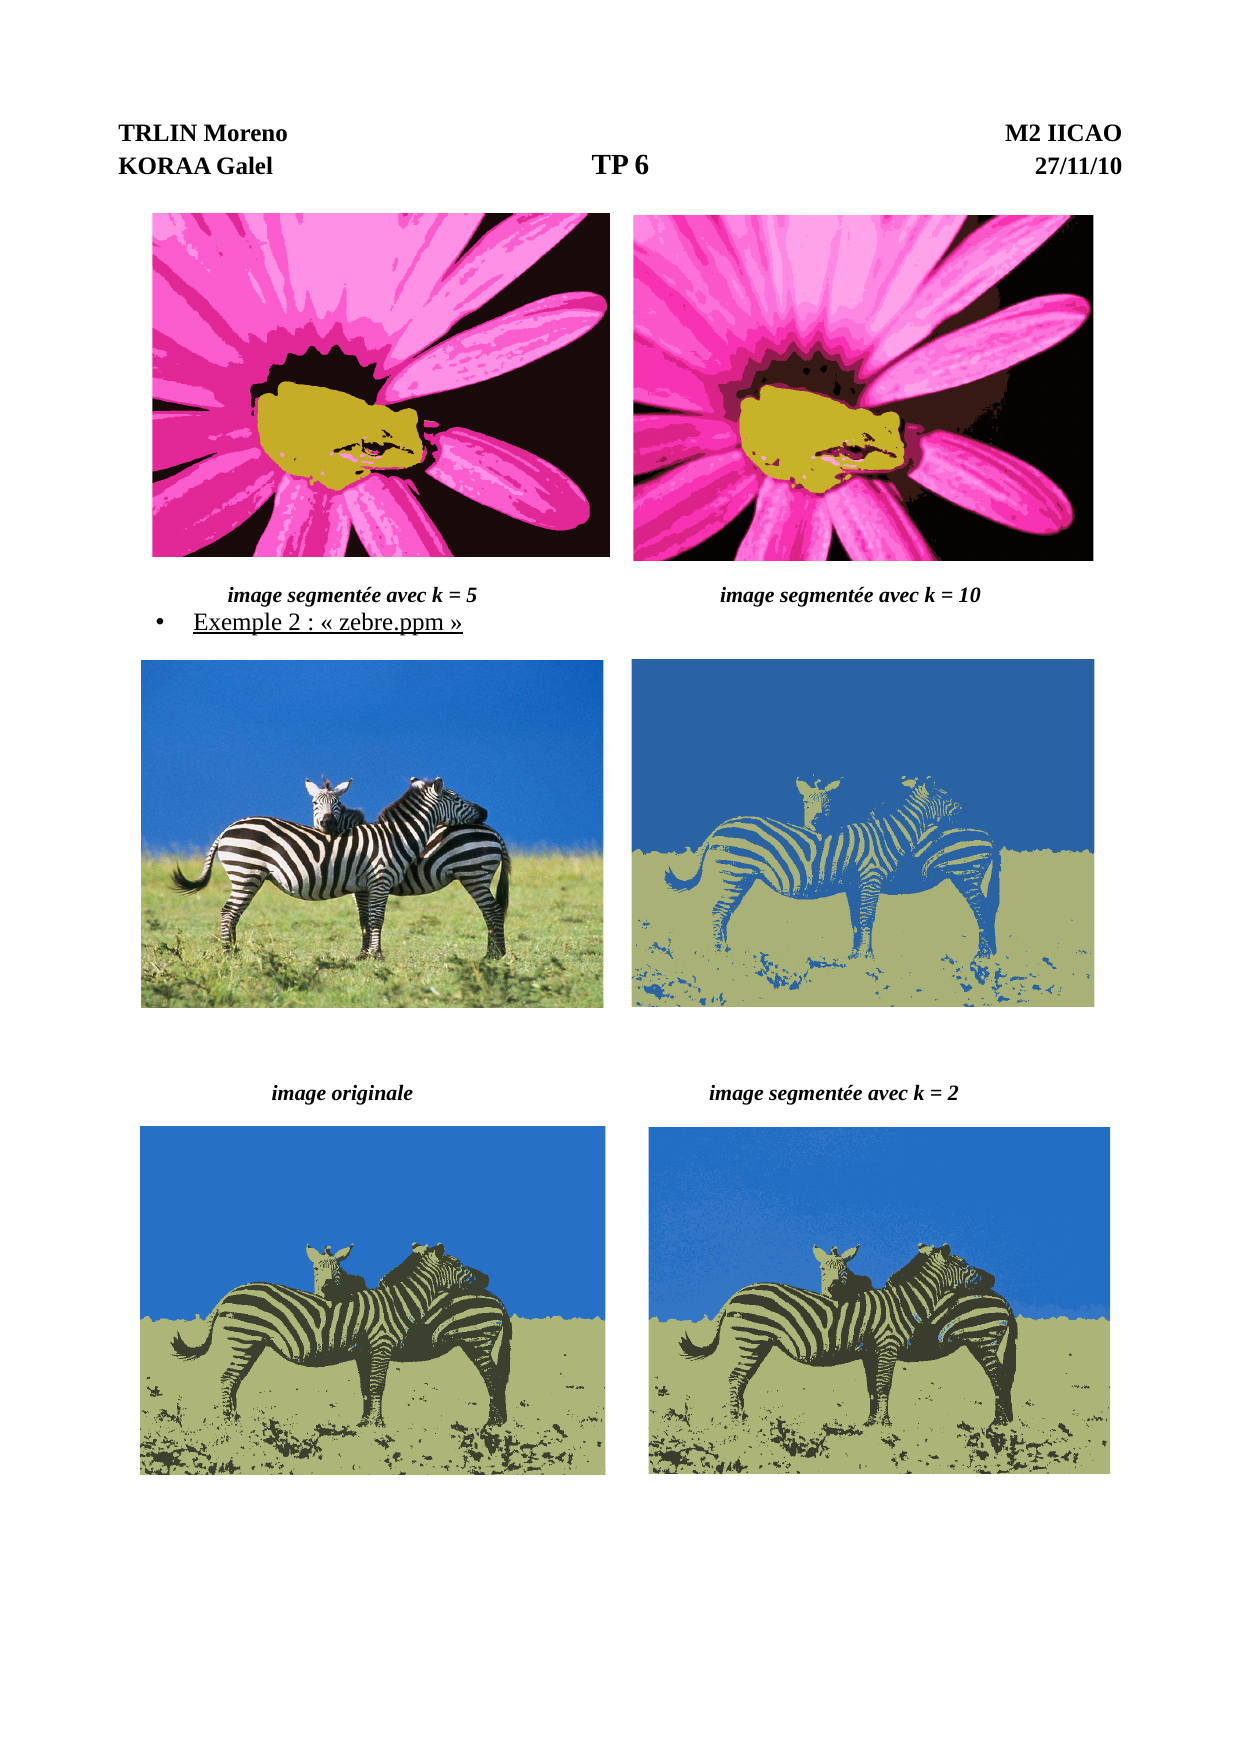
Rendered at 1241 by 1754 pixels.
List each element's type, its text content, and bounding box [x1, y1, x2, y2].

text image originale image segmentée avec k = 2 [118, 1080, 1122, 1105]
list Exemple 2 : « zebre.ppm » [156, 607, 1122, 636]
picture [140, 1126, 606, 1475]
text image segmentée avec k = 5 image segmentée avec k = 10 [118, 582, 1122, 607]
picture [141, 660, 604, 1008]
picture [631, 659, 1095, 1007]
picture [648, 1127, 1111, 1474]
picture [633, 215, 1094, 561]
picture [152, 213, 610, 557]
